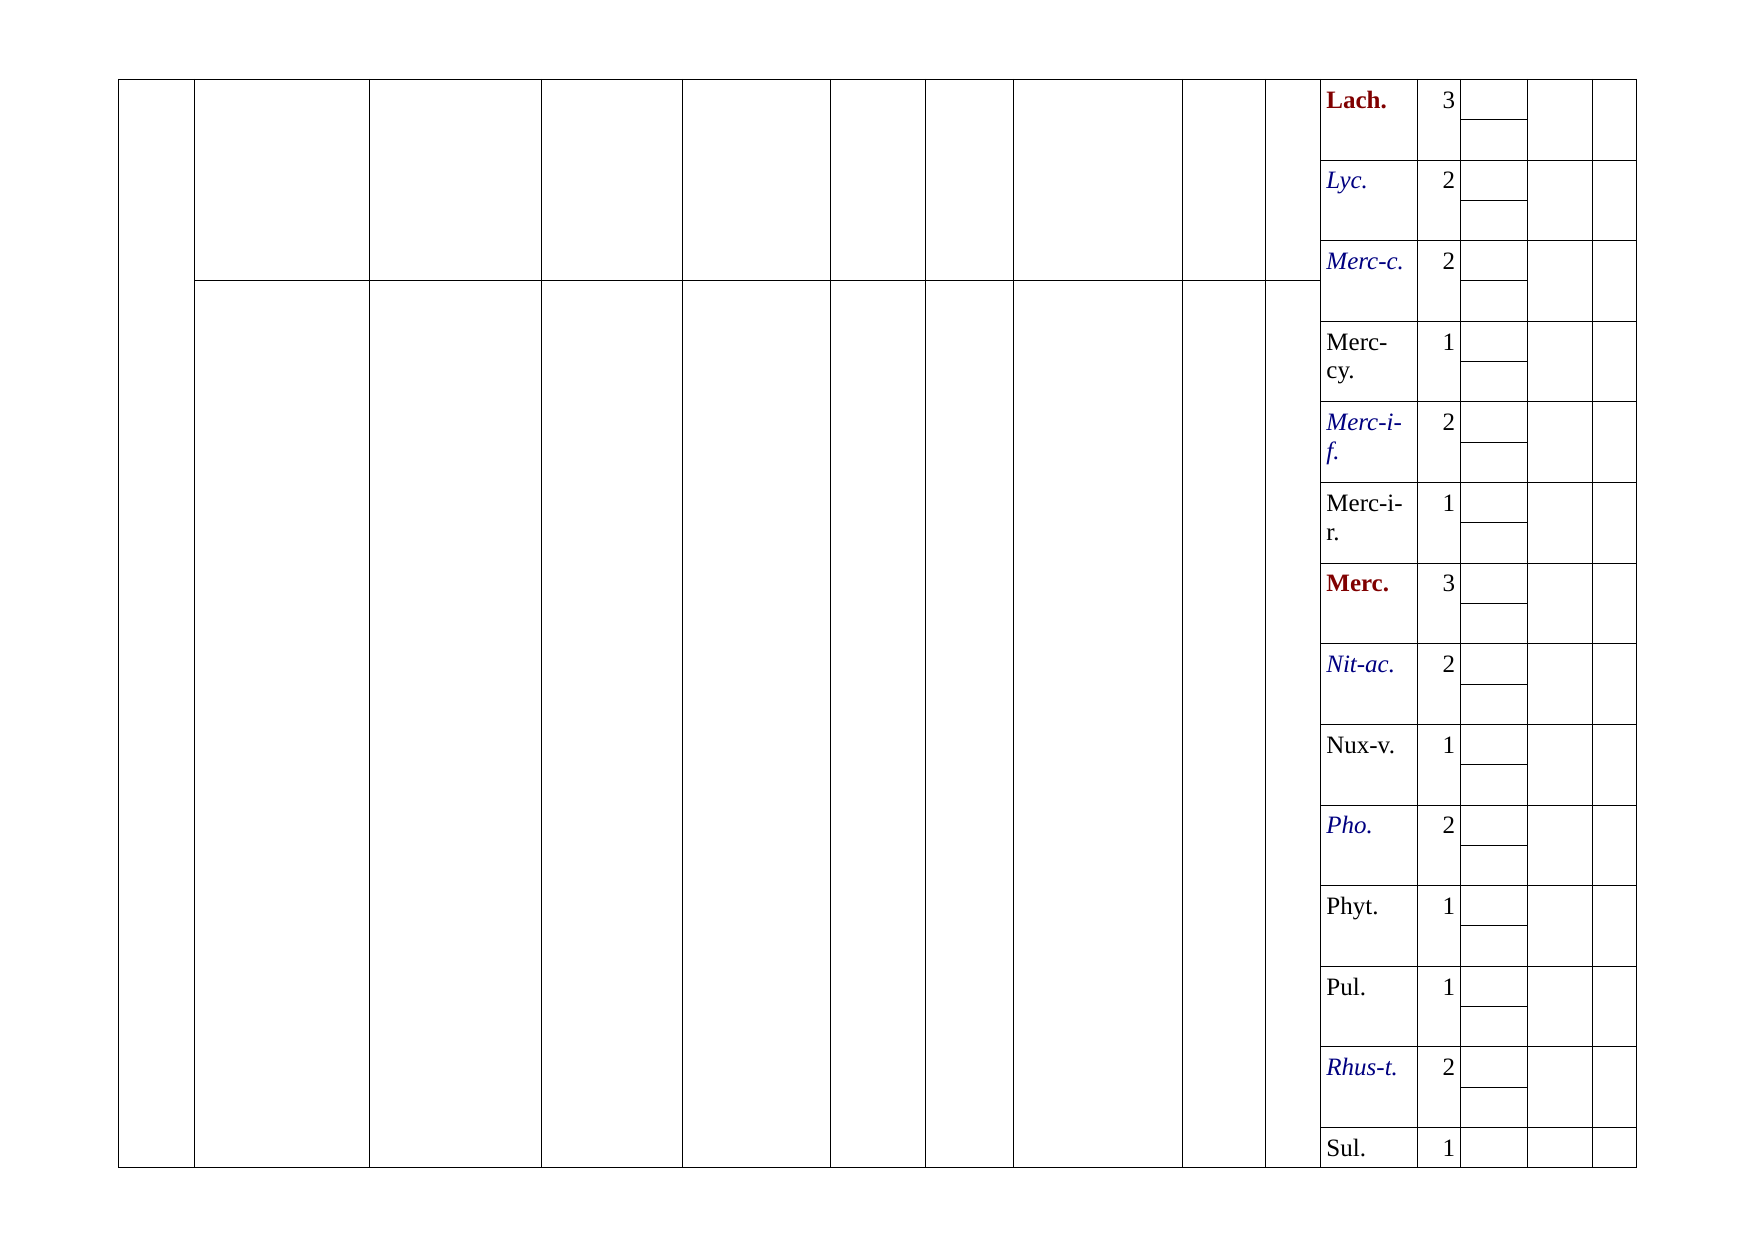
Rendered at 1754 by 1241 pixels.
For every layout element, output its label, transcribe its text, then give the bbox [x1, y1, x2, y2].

table_cell [1528, 80, 1592, 159]
table_cell [1461, 1088, 1527, 1127]
table_cell [1528, 967, 1592, 1046]
table_cell [1593, 161, 1636, 240]
table_cell [1461, 806, 1527, 845]
table_cell [1183, 80, 1265, 280]
table_cell [1528, 1128, 1592, 1167]
table_cell [370, 80, 541, 280]
table_cell Pho. [1321, 806, 1417, 885]
table_cell 1 [1418, 483, 1460, 563]
table_cell [542, 80, 682, 280]
table_cell [1461, 967, 1527, 1006]
table_cell [542, 281, 682, 1167]
table_cell [1183, 281, 1265, 1167]
table_cell [1014, 281, 1182, 1167]
table_cell 3 [1418, 564, 1460, 643]
table_cell [1593, 402, 1636, 482]
table_cell [1461, 765, 1527, 804]
table_cell [1593, 1047, 1636, 1127]
table_cell [1461, 201, 1527, 240]
table_cell [1461, 926, 1527, 966]
table_cell [1266, 80, 1320, 280]
table_cell [1528, 886, 1592, 966]
table_cell [683, 80, 830, 280]
table_cell [1593, 725, 1636, 804]
table_cell [1461, 402, 1527, 442]
table_cell [1528, 806, 1592, 885]
table_cell [1461, 564, 1527, 603]
table_cell [1593, 1128, 1636, 1167]
table_cell [1593, 322, 1636, 401]
table_cell Merc-c. [1321, 241, 1417, 321]
table_cell [926, 80, 1013, 280]
table_cell Rhus-t. [1321, 1047, 1417, 1127]
table_cell 2 [1418, 241, 1460, 321]
table_cell 3 [1418, 80, 1460, 159]
table_cell [683, 281, 830, 1167]
table_cell [1461, 241, 1527, 280]
table_cell [1461, 1047, 1527, 1087]
table_cell [119, 80, 194, 1167]
table_cell [1461, 886, 1527, 925]
table_cell [195, 80, 369, 280]
table_cell [1593, 806, 1636, 885]
table_cell Merc. [1321, 564, 1417, 643]
table_cell [1266, 281, 1320, 1167]
table_cell [1461, 644, 1527, 683]
table_cell Nux-v. [1321, 725, 1417, 804]
table_cell [1461, 443, 1527, 482]
table_cell [1461, 80, 1527, 119]
table_cell [1528, 322, 1592, 401]
table_cell [1528, 564, 1592, 643]
table_cell [370, 281, 541, 1167]
table_cell [1461, 161, 1527, 200]
table_cell 1 [1418, 1128, 1460, 1167]
table_cell Phyt. [1321, 886, 1417, 966]
table_cell [1461, 604, 1527, 643]
table_cell [926, 281, 1013, 1167]
table_cell [1461, 120, 1527, 159]
table_cell [1461, 523, 1527, 563]
table_cell Nit-ac. [1321, 644, 1417, 724]
table_cell [1593, 483, 1636, 563]
table_cell Pul. [1321, 967, 1417, 1046]
table_cell [1461, 725, 1527, 764]
table_cell 2 [1418, 644, 1460, 724]
table_cell [1528, 161, 1592, 240]
table_cell [1528, 483, 1592, 563]
table_cell [1528, 644, 1592, 724]
table_cell [1014, 80, 1182, 280]
table_cell [1593, 241, 1636, 321]
table_cell [1461, 281, 1527, 321]
table_cell [1461, 1007, 1527, 1046]
table_cell 2 [1418, 1047, 1460, 1127]
table_cell [195, 281, 369, 1167]
table_cell [1461, 1128, 1527, 1167]
table_cell 2 [1418, 402, 1460, 482]
table_cell [1461, 483, 1527, 522]
table_cell 1 [1418, 886, 1460, 966]
table_cell [1593, 967, 1636, 1046]
table_cell [1461, 846, 1527, 885]
table_cell [1461, 362, 1527, 401]
table_cell 2 [1418, 806, 1460, 885]
table_cell [831, 80, 925, 280]
table_cell 1 [1418, 322, 1460, 401]
table_cell 2 [1418, 161, 1460, 240]
table_cell [1593, 80, 1636, 159]
table_cell [1461, 322, 1527, 361]
table_cell [1528, 725, 1592, 804]
table_cell Sul. [1321, 1128, 1417, 1167]
table_cell [1528, 1047, 1592, 1127]
table_cell [1593, 886, 1636, 966]
table_cell Lyc. [1321, 161, 1417, 240]
table_cell Merc-cy. [1321, 322, 1417, 401]
table_cell 1 [1418, 725, 1460, 804]
table_cell 1 [1418, 967, 1460, 1046]
table_cell [1593, 564, 1636, 643]
table_cell [1528, 402, 1592, 482]
table_cell Lach. [1321, 80, 1417, 159]
table_cell [1593, 644, 1636, 724]
table_cell [831, 281, 925, 1167]
table_cell Merc-i-r. [1321, 483, 1417, 563]
table_cell Merc-i-f. [1321, 402, 1417, 482]
table_cell [1528, 241, 1592, 321]
table_cell [1461, 685, 1527, 724]
